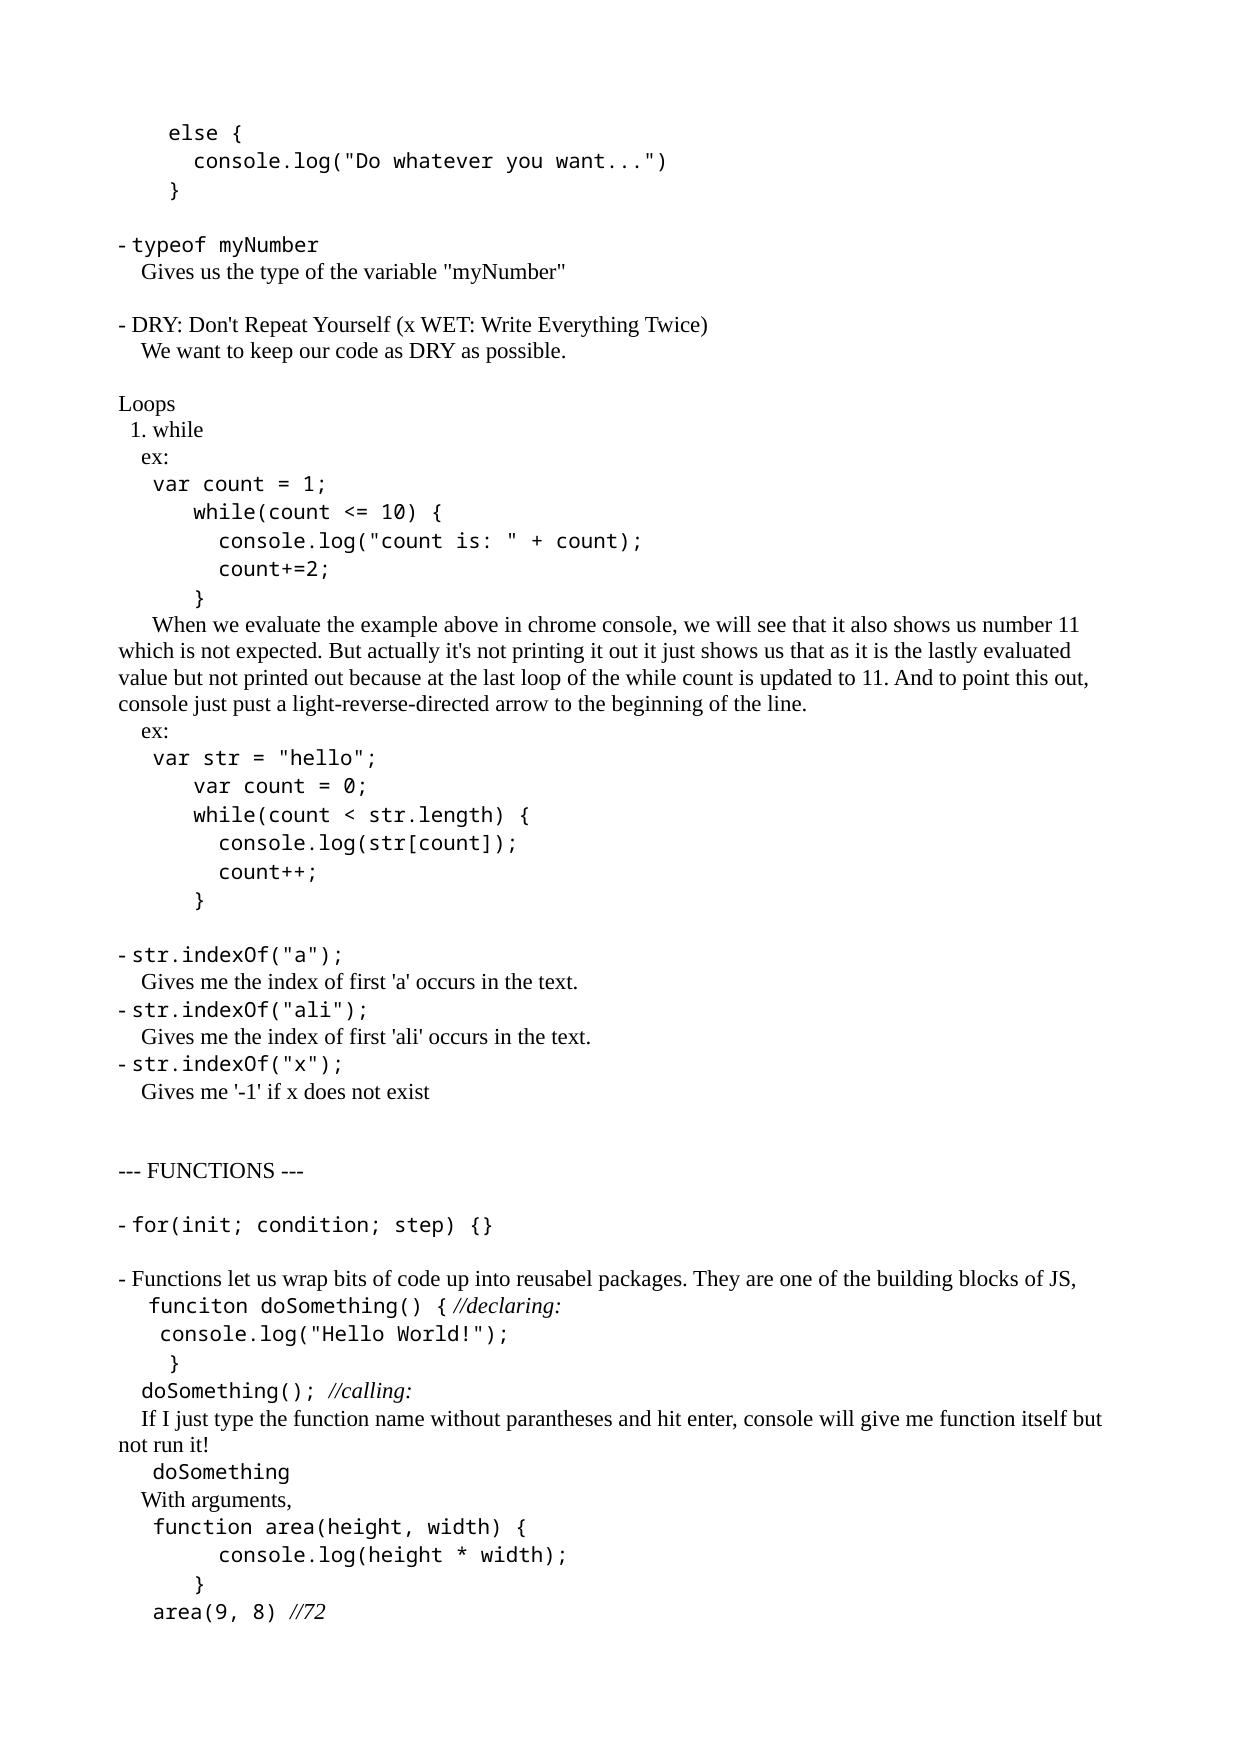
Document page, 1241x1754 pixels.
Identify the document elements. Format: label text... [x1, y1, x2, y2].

text We want to keep our code as DRY as possible. [118, 337, 1122, 364]
text count++; [118, 857, 1122, 885]
text } [118, 885, 1122, 914]
text console.log("Hello World!"); [118, 1319, 1122, 1348]
text 1. while [118, 416, 1122, 443]
text doSomething [118, 1457, 1122, 1486]
text } [118, 175, 1122, 203]
text Loops [118, 390, 1122, 416]
text function area(height, width) { [118, 1512, 1122, 1541]
text --- FUNCTIONS --- [118, 1157, 1122, 1183]
text else { [118, 118, 1122, 147]
text console.log("count is: " + count); [118, 526, 1122, 554]
text } [118, 1569, 1122, 1597]
text - str.indexOf("a"); [118, 940, 1122, 968]
text Gives me the index of first 'a' occurs in the text. [118, 968, 1122, 995]
text count+=2; [118, 554, 1122, 583]
text - typeof myNumber [118, 230, 1122, 258]
text var count = 1; [118, 469, 1122, 497]
text } [118, 1348, 1122, 1376]
text area(9, 8) //72 [118, 1597, 1122, 1626]
text } [118, 583, 1122, 611]
text - str.indexOf("ali"); [118, 995, 1122, 1023]
text var count = 0; [118, 771, 1122, 800]
text funciton doSomething() { //declaring: [118, 1291, 1122, 1319]
text - str.indexOf("x"); [118, 1049, 1122, 1078]
text Gives me the index of first 'ali' occurs in the text. [118, 1023, 1122, 1049]
text - DRY: Don't Repeat Yourself (x WET: Write Everything Twice) [118, 311, 1122, 337]
text console.log("Do whatever you want...") [118, 147, 1122, 175]
text Gives me '-1' if x does not exist [118, 1078, 1122, 1104]
text doSomething(); //calling: [118, 1376, 1122, 1405]
text console.log(str[count]); [118, 828, 1122, 857]
text With arguments, [118, 1486, 1122, 1512]
text Gives us the type of the variable "myNumber" [118, 258, 1122, 284]
text var str = "hello"; [118, 743, 1122, 771]
text - for(init; condition; step) {} [118, 1210, 1122, 1238]
text while(count < str.length) { [118, 800, 1122, 828]
text ex: [118, 717, 1122, 743]
text When we evaluate the example above in chrome console, we will see that it also shows us number 11 which is not expected. But actually it's not printing it out it just shows us that as it is the lastly evaluated value but not printed out because at the last loop of the while count is updated to 11. And to point this out, console just pust a light-reverse-directed arrow to the beginning of the line. [118, 611, 1122, 717]
text ex: [118, 443, 1122, 469]
text If I just type the function name without parantheses and hit enter, console will give me function itself but not run it! [118, 1405, 1122, 1457]
text console.log(height * width); [118, 1541, 1122, 1569]
text while(count <= 10) { [118, 497, 1122, 526]
text - Functions let us wrap bits of code up into reusabel packages. They are one of the building blocks of JS, [118, 1264, 1122, 1291]
